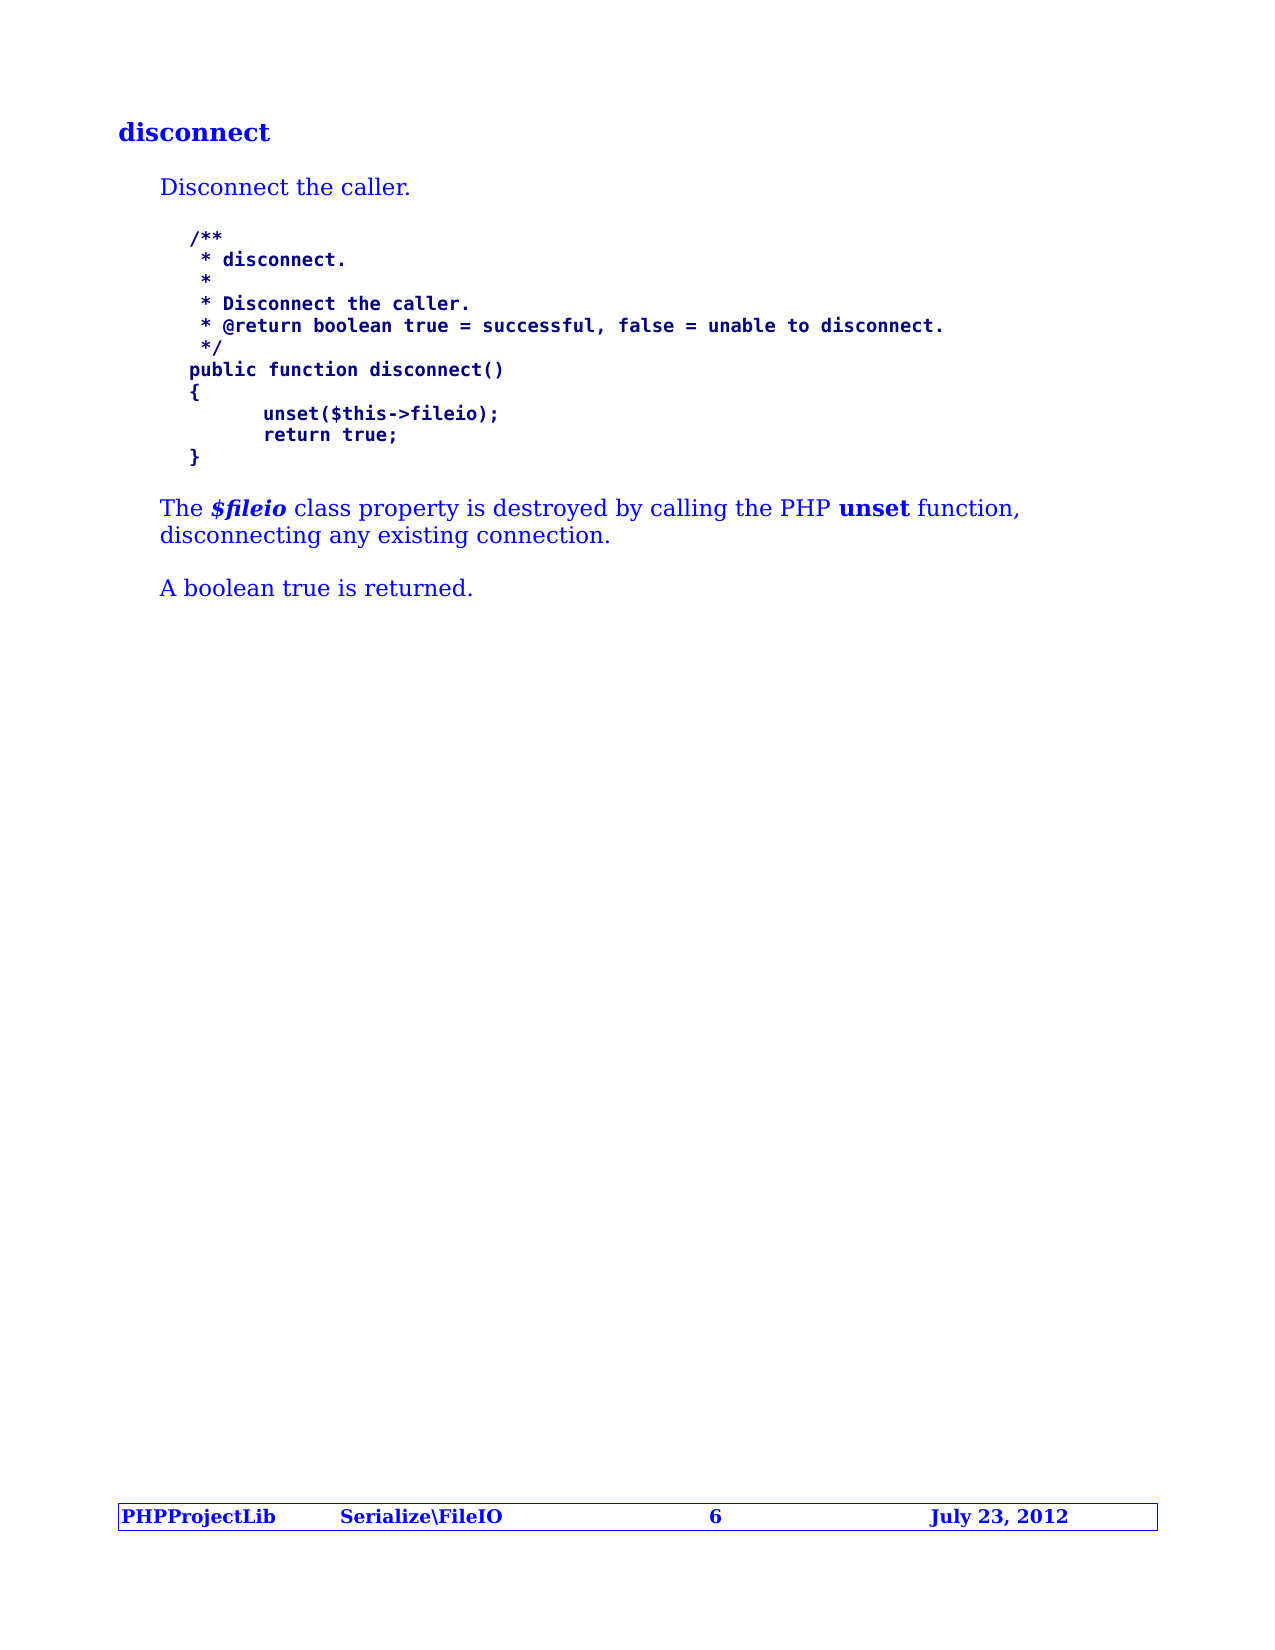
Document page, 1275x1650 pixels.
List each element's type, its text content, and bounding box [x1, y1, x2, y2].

list return true; [189, 424, 1157, 446]
list unset($this->fileio); [189, 402, 1157, 424]
list * disconnect. [189, 249, 1157, 271]
list * @return boolean true = successful, false = unable to disconnect. [189, 315, 1157, 337]
list public function disconnect() [189, 359, 1157, 381]
title disconnect [118, 118, 1157, 147]
list * [189, 271, 1157, 293]
list */ [189, 337, 1157, 359]
list } [189, 446, 1157, 468]
text A boolean true is returned. [159, 575, 1157, 602]
text Disconnect the caller. [159, 174, 1157, 201]
text The $fileio class property is destroyed by calling the PHP unset function, disconnecting any existing connection. [159, 495, 1157, 548]
list { [189, 381, 1157, 402]
list * Disconnect the caller. [189, 293, 1157, 315]
list /** [189, 227, 1157, 249]
